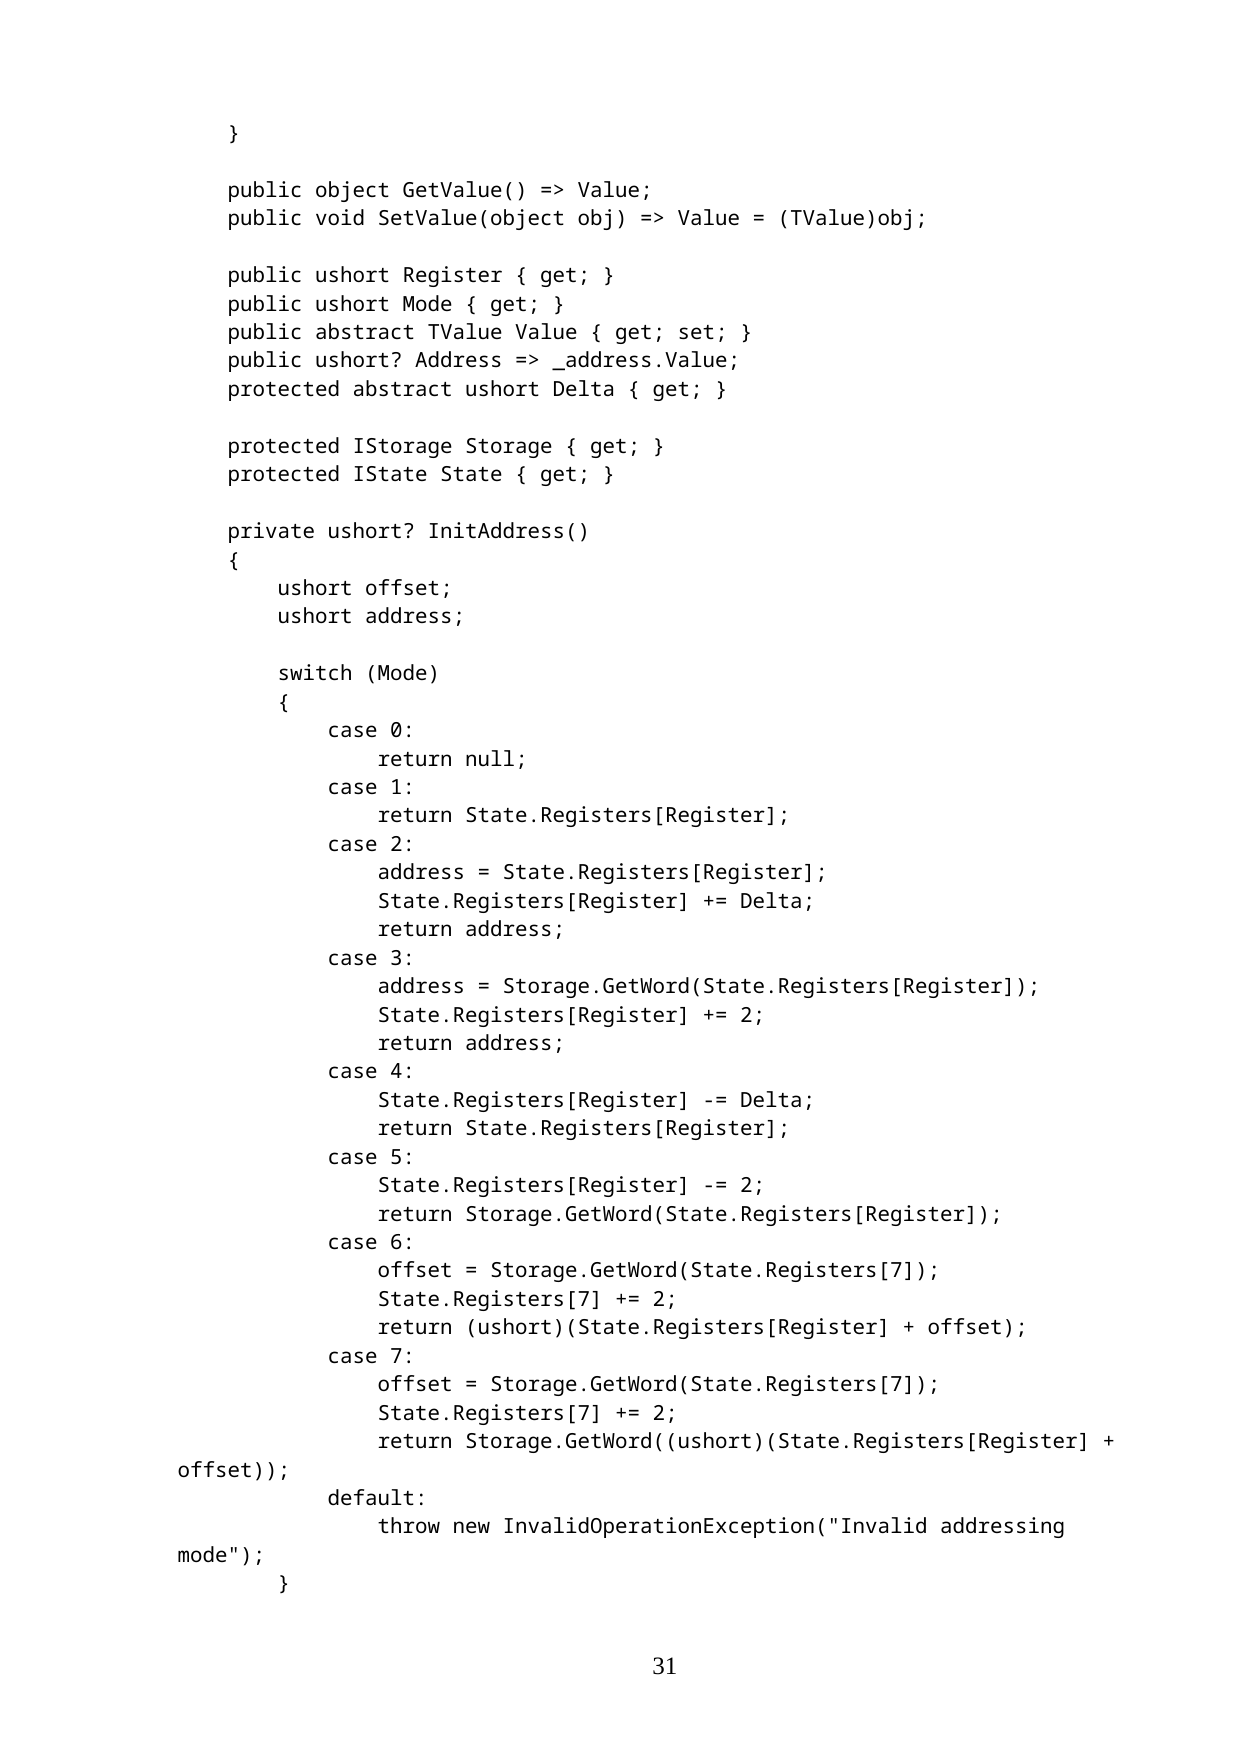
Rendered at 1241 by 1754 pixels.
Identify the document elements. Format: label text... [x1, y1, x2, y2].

table_header } public object GetValue() => Value; public void SetValue(object obj) => Value = (TValue)obj; public ushort Register { get; } public ushort Mode { get; } public abstract TValue Value { get; set; } public ushort? Address => _address.Value; protected abstract ushort Delta { get; } protected IStorage Storage { get; } protected IState State { get; } private ushort? InitAddress() { ushort offset; ushort address; switch (Mode) { case 0: return null; case 1: return State.Registers[Register]; case 2: address = State.Registers[Register]; State.Registers[Register] += Delta; return address; case 3: address = Storage.GetWord(State.Registers[Register]); State.Registers[Register] += 2; return address; case 4: State.Registers[Register] -= Delta; return State.Registers[Register]; case 5: State.Registers[Register] -= 2; return Storage.GetWord(State.Registers[Register]); case 6: offset = Storage.GetWord(State.Registers[7]); State.Registers[7] += 2; return (ushort)(State.Registers[Register] + offset); case 7: offset = Storage.GetWord(State.Registers[7]); State.Registers[7] += 2; return Storage.GetWord((ushort)(State.Registers[Register] + offset)); default: throw new InvalidOperationException("Invalid addressing mode"); } [177, 118, 1152, 1597]
